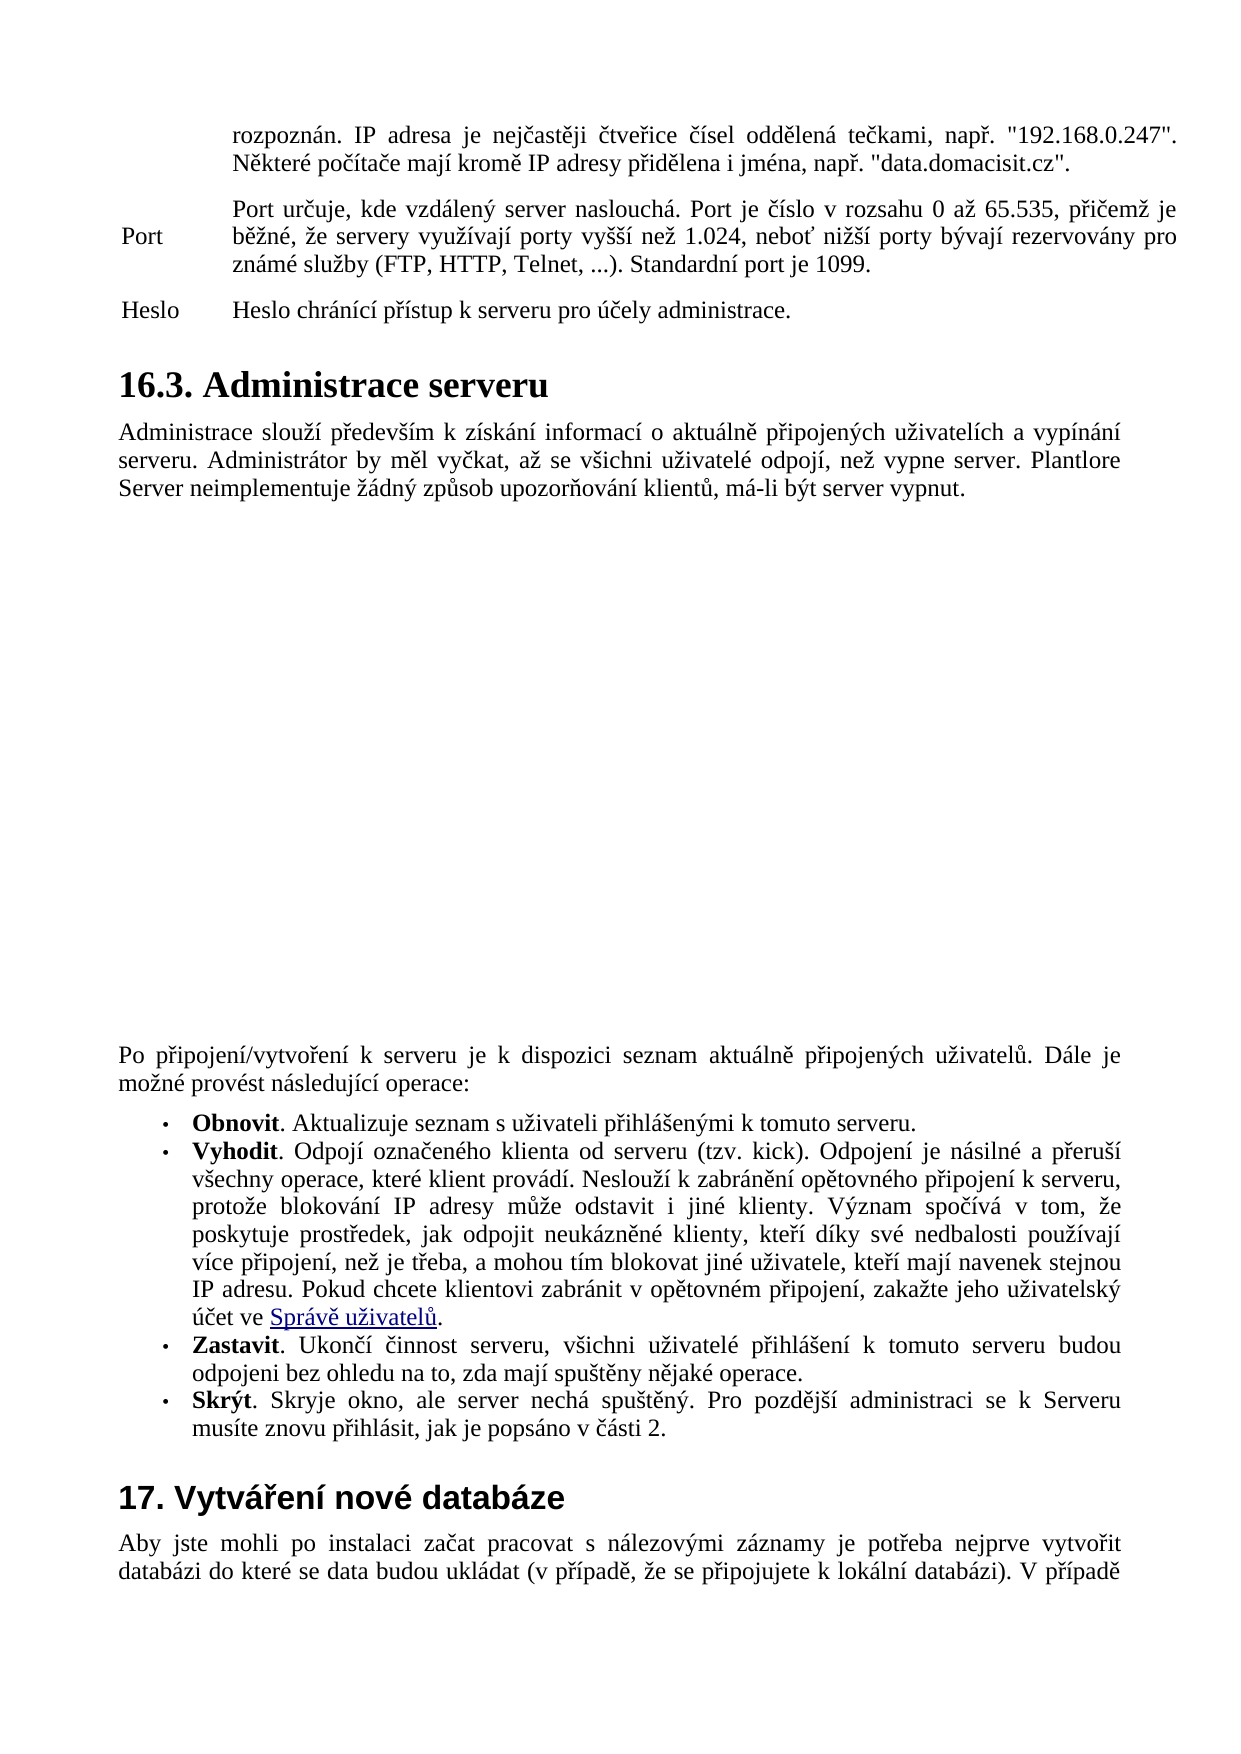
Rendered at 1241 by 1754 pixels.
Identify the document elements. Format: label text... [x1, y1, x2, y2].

table_cell [118, 118, 229, 192]
list Obnovit. Aktualizuje seznam s uživateli přihlášenými k tomuto serveru. [162, 1109, 1122, 1137]
table_cell Heslo [118, 293, 229, 339]
text Aby jste mohli po instalaci začat pracovat s nálezovými záznamy je potřeba nejprve vytvořit databázi do které se data budou ukládat (v případě, že se připojujete k lokální databázi). V případě [118, 1529, 1122, 1585]
table_cell Port určuje, kde vzdálený server naslouchá. Port je číslo v rozsahu 0 až 65.535, přičemž je běžné, že servery využívají porty vyšší než 1.024, neboť nižší porty bývají rezervovány pro známé služby (FTP, HTTP, Telnet, ...). Standardní port je 1099. [229, 192, 1181, 293]
table_cell rozpoznán. IP adresa je nejčastěji čtveřice čísel oddělená tečkami, např. "192.168.0.247". Některé počítače mají kromě IP adresy přidělena i jména, např. "data.domacisit.cz". [229, 118, 1181, 192]
text Po připojení/vytvoření k serveru je k dispozici seznam aktuálně připojených uživatelů. Dále je možné provést následující operace: [118, 1041, 1122, 1097]
list Vyhodit. Odpojí označeného klienta od serveru (tzv. kick). Odpojení je násilné a přeruší všechny operace, které klient provádí. Neslouží k zabránění opětovného připojení k serveru, protože blokování IP adresy může odstavit i jiné klienty. Význam spočívá v tom, že poskytuje prostředek, jak odpojit neukázněné klienty, kteří díky své nedbalosti používají více připojení, než je třeba, a mohou tím blokovat jiné uživatele, kteří mají navenek stejnou IP adresu. Pokud chcete klientovi zabránit v opětovném připojení, zakažte jeho uživatelský účet ve Správě uživatelů. [162, 1137, 1122, 1331]
subtitle 16.3. Administrace serveru [118, 364, 1122, 406]
table_cell Heslo chránící přístup k serveru pro účely administrace. [229, 293, 1181, 339]
list Zastavit. Ukončí činnost serveru, všichni uživatelé přihlášení k tomuto serveru budou odpojeni bez ohledu na to, zda mají spuštěny nějaké operace. [162, 1331, 1122, 1386]
list Skrýt. Skryje okno, ale server nechá spuštěný. Pro pozdější administraci se k Serveru musíte znovu přihlásit, jak je popsáno v části 2. [162, 1386, 1122, 1442]
table_cell Port [118, 192, 229, 293]
text Administrace slouží především k získání informací o aktuálně připojených uživatelích a vypínání serveru. Administrátor by měl vyčkat, až se všichni uživatelé odpojí, než vypne server. Plantlore Server neimplementuje žádný způsob upozorňování klientů, má-li být server vypnut. [118, 418, 1122, 502]
subtitle 17. Vytváření nové databáze [118, 1479, 1122, 1517]
